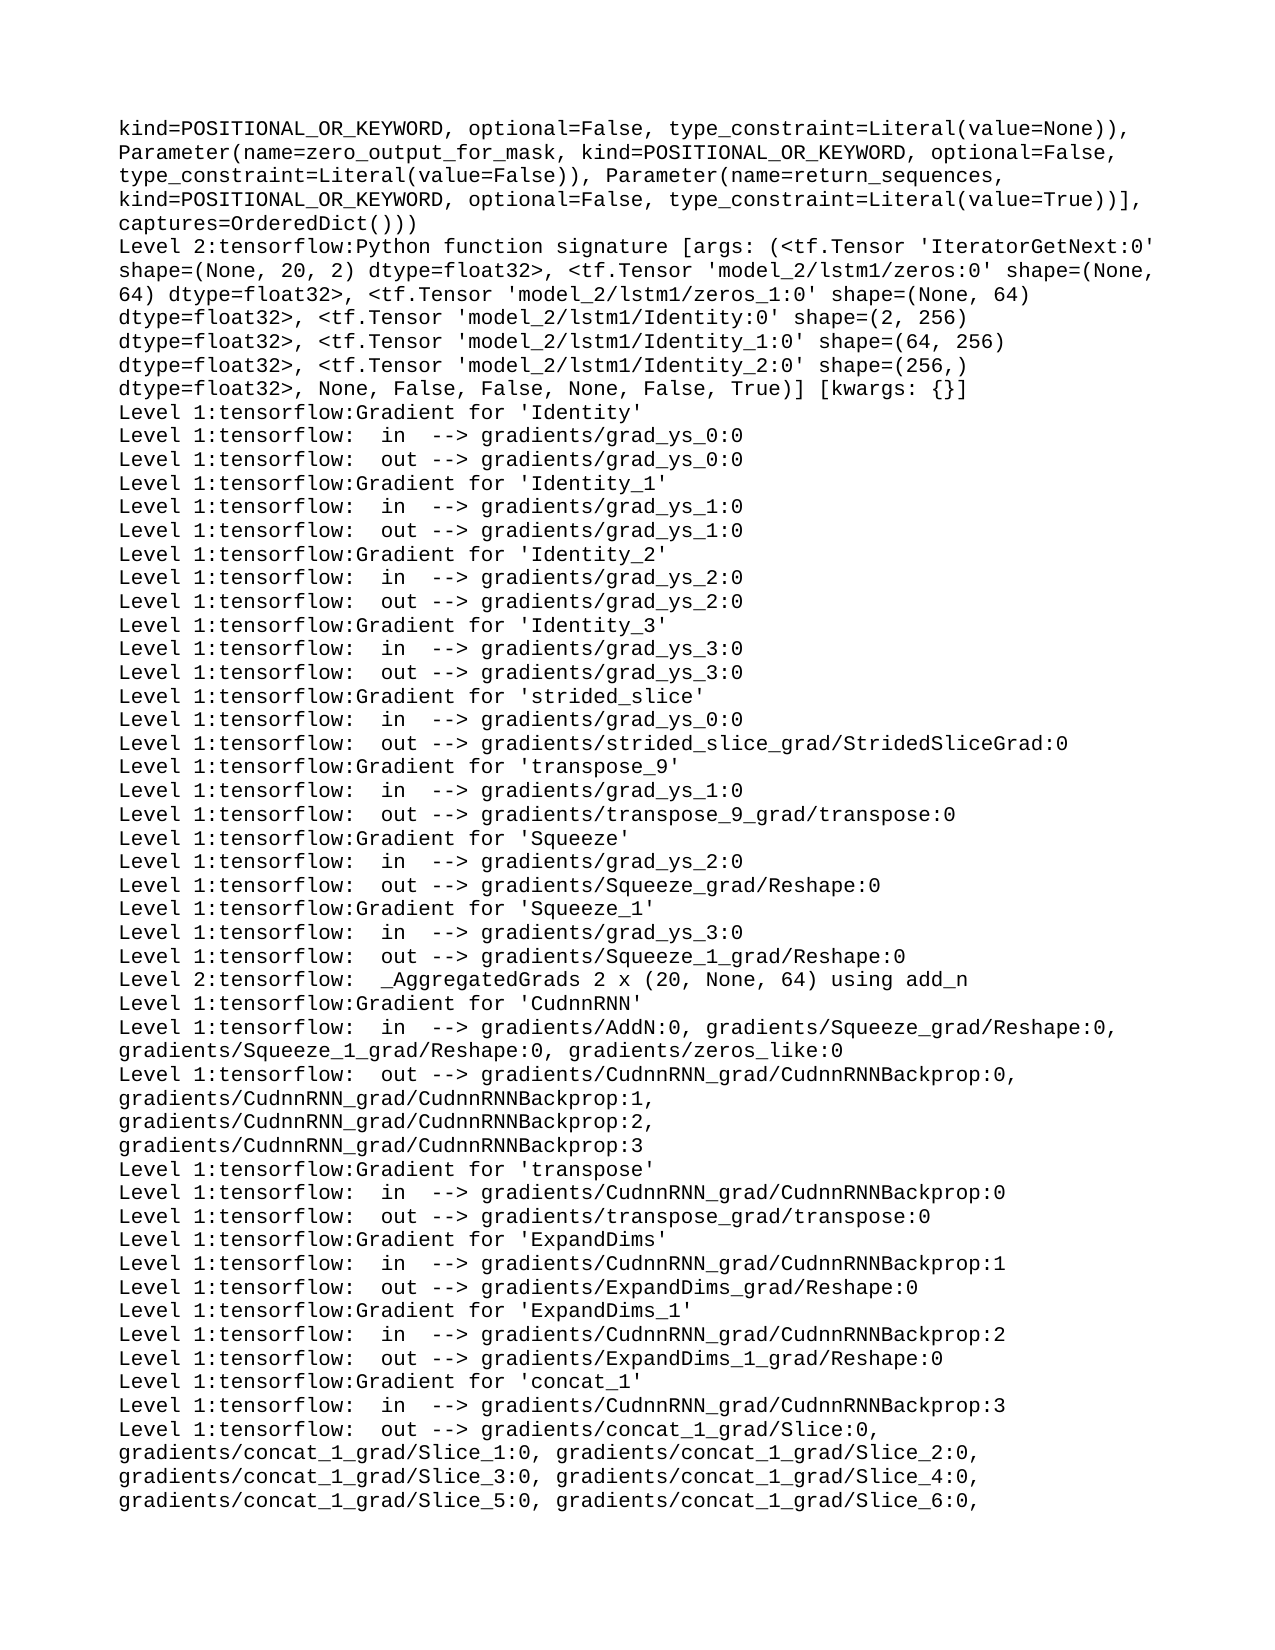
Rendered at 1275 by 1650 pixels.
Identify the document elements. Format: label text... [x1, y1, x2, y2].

text Level 1:tensorflow: in --> gradients/grad_ys_0:0 [118, 709, 1157, 733]
text Level 1:tensorflow: out --> gradients/concat_1_grad/Slice:0, gradients/concat_1_grad/Slice_1:0, gradients/concat_1_grad/Slice_2:0, gradients/concat_1_grad/Slice_3:0, gradients/concat_1_grad/Slice_4:0, gradients/concat_1_grad/Slice_5:0, gradients/concat_1_grad/Slice_6:0, [118, 1419, 1157, 1513]
text Level 2:tensorflow:Python function signature [args: (<tf.Tensor 'IteratorGetNext:0' shape=(None, 20, 2) dtype=float32>, <tf.Tensor 'model_2/lstm1/zeros:0' shape=(None, 64) dtype=float32>, <tf.Tensor 'model_2/lstm1/zeros_1:0' shape=(None, 64) dtype=float32>, <tf.Tensor 'model_2/lstm1/Identity:0' shape=(2, 256) dtype=float32>, <tf.Tensor 'model_2/lstm1/Identity_1:0' shape=(64, 256) dtype=float32>, <tf.Tensor 'model_2/lstm1/Identity_2:0' shape=(256,) dtype=float32>, None, False, False, None, False, True)] [kwargs: {}] [118, 236, 1157, 402]
text Level 1:tensorflow:Gradient for 'Identity_1' [118, 473, 1157, 496]
text Level 1:tensorflow: out --> gradients/transpose_grad/transpose:0 [118, 1206, 1157, 1229]
text Level 1:tensorflow:Gradient for 'strided_slice' [118, 686, 1157, 709]
text Level 1:tensorflow: in --> gradients/grad_ys_2:0 [118, 851, 1157, 875]
text Level 1:tensorflow: out --> gradients/ExpandDims_grad/Reshape:0 [118, 1277, 1157, 1300]
text Level 1:tensorflow: out --> gradients/grad_ys_2:0 [118, 591, 1157, 615]
text Level 1:tensorflow:Gradient for 'Squeeze' [118, 827, 1157, 851]
text Level 1:tensorflow:Gradient for 'ExpandDims_1' [118, 1300, 1157, 1324]
text Level 1:tensorflow:Gradient for 'Squeeze_1' [118, 898, 1157, 922]
text Level 1:tensorflow: out --> gradients/ExpandDims_1_grad/Reshape:0 [118, 1348, 1157, 1371]
text Level 1:tensorflow:Gradient for 'Identity' [118, 402, 1157, 426]
text Level 1:tensorflow: out --> gradients/strided_slice_grad/StridedSliceGrad:0 [118, 733, 1157, 757]
text Level 1:tensorflow: in --> gradients/grad_ys_3:0 [118, 922, 1157, 946]
text Level 1:tensorflow: out --> gradients/grad_ys_3:0 [118, 662, 1157, 686]
text Level 1:tensorflow:Gradient for 'Identity_2' [118, 544, 1157, 567]
text Level 1:tensorflow: in --> gradients/grad_ys_1:0 [118, 780, 1157, 804]
text Level 1:tensorflow:Gradient for 'transpose' [118, 1158, 1157, 1182]
text Level 1:tensorflow:Gradient for 'transpose_9' [118, 757, 1157, 780]
text Level 1:tensorflow: in --> gradients/grad_ys_3:0 [118, 638, 1157, 662]
text Level 1:tensorflow: in --> gradients/CudnnRNN_grad/CudnnRNNBackprop:3 [118, 1395, 1157, 1419]
text Level 1:tensorflow: in --> gradients/CudnnRNN_grad/CudnnRNNBackprop:2 [118, 1324, 1157, 1348]
text Level 1:tensorflow: out --> gradients/transpose_9_grad/transpose:0 [118, 804, 1157, 827]
text Level 1:tensorflow: in --> gradients/grad_ys_0:0 [118, 426, 1157, 449]
text Level 2:tensorflow: _AggregatedGrads 2 x (20, None, 64) using add_n [118, 969, 1157, 993]
text Level 1:tensorflow: in --> gradients/grad_ys_1:0 [118, 496, 1157, 520]
text Level 1:tensorflow: out --> gradients/grad_ys_0:0 [118, 449, 1157, 473]
text Level 1:tensorflow: in --> gradients/CudnnRNN_grad/CudnnRNNBackprop:1 [118, 1253, 1157, 1277]
text Level 1:tensorflow:Gradient for 'concat_1' [118, 1371, 1157, 1395]
text Level 1:tensorflow:Gradient for 'CudnnRNN' [118, 993, 1157, 1017]
text Level 1:tensorflow: out --> gradients/CudnnRNN_grad/CudnnRNNBackprop:0, gradients/CudnnRNN_grad/CudnnRNNBackprop:1, gradients/CudnnRNN_grad/CudnnRNNBackprop:2, gradients/CudnnRNN_grad/CudnnRNNBackprop:3 [118, 1064, 1157, 1158]
text Level 1:tensorflow:Gradient for 'Identity_3' [118, 615, 1157, 638]
text Level 1:tensorflow:Gradient for 'ExpandDims' [118, 1229, 1157, 1253]
text Level 1:tensorflow: out --> gradients/grad_ys_1:0 [118, 520, 1157, 544]
text Level 1:tensorflow: in --> gradients/grad_ys_2:0 [118, 567, 1157, 591]
text Level 1:tensorflow: out --> gradients/Squeeze_grad/Reshape:0 [118, 875, 1157, 898]
text Level 1:tensorflow: in --> gradients/AddN:0, gradients/Squeeze_grad/Reshape:0, gradients/Squeeze_1_grad/Reshape:0, gradients/zeros_like:0 [118, 1017, 1157, 1064]
text Level 1:tensorflow: in --> gradients/CudnnRNN_grad/CudnnRNNBackprop:0 [118, 1182, 1157, 1206]
text Level 1:tensorflow: out --> gradients/Squeeze_1_grad/Reshape:0 [118, 946, 1157, 969]
text kind=POSITIONAL_OR_KEYWORD, optional=False, type_constraint=Literal(value=None)), Parameter(name=zero_output_for_mask, kind=POSITIONAL_OR_KEYWORD, optional=False, type_constraint=Literal(value=False)), Parameter(name=return_sequences, kind=POSITIONAL_OR_KEYWORD, optional=False, type_constraint=Literal(value=True))], captures=OrderedDict())) [118, 118, 1157, 236]
